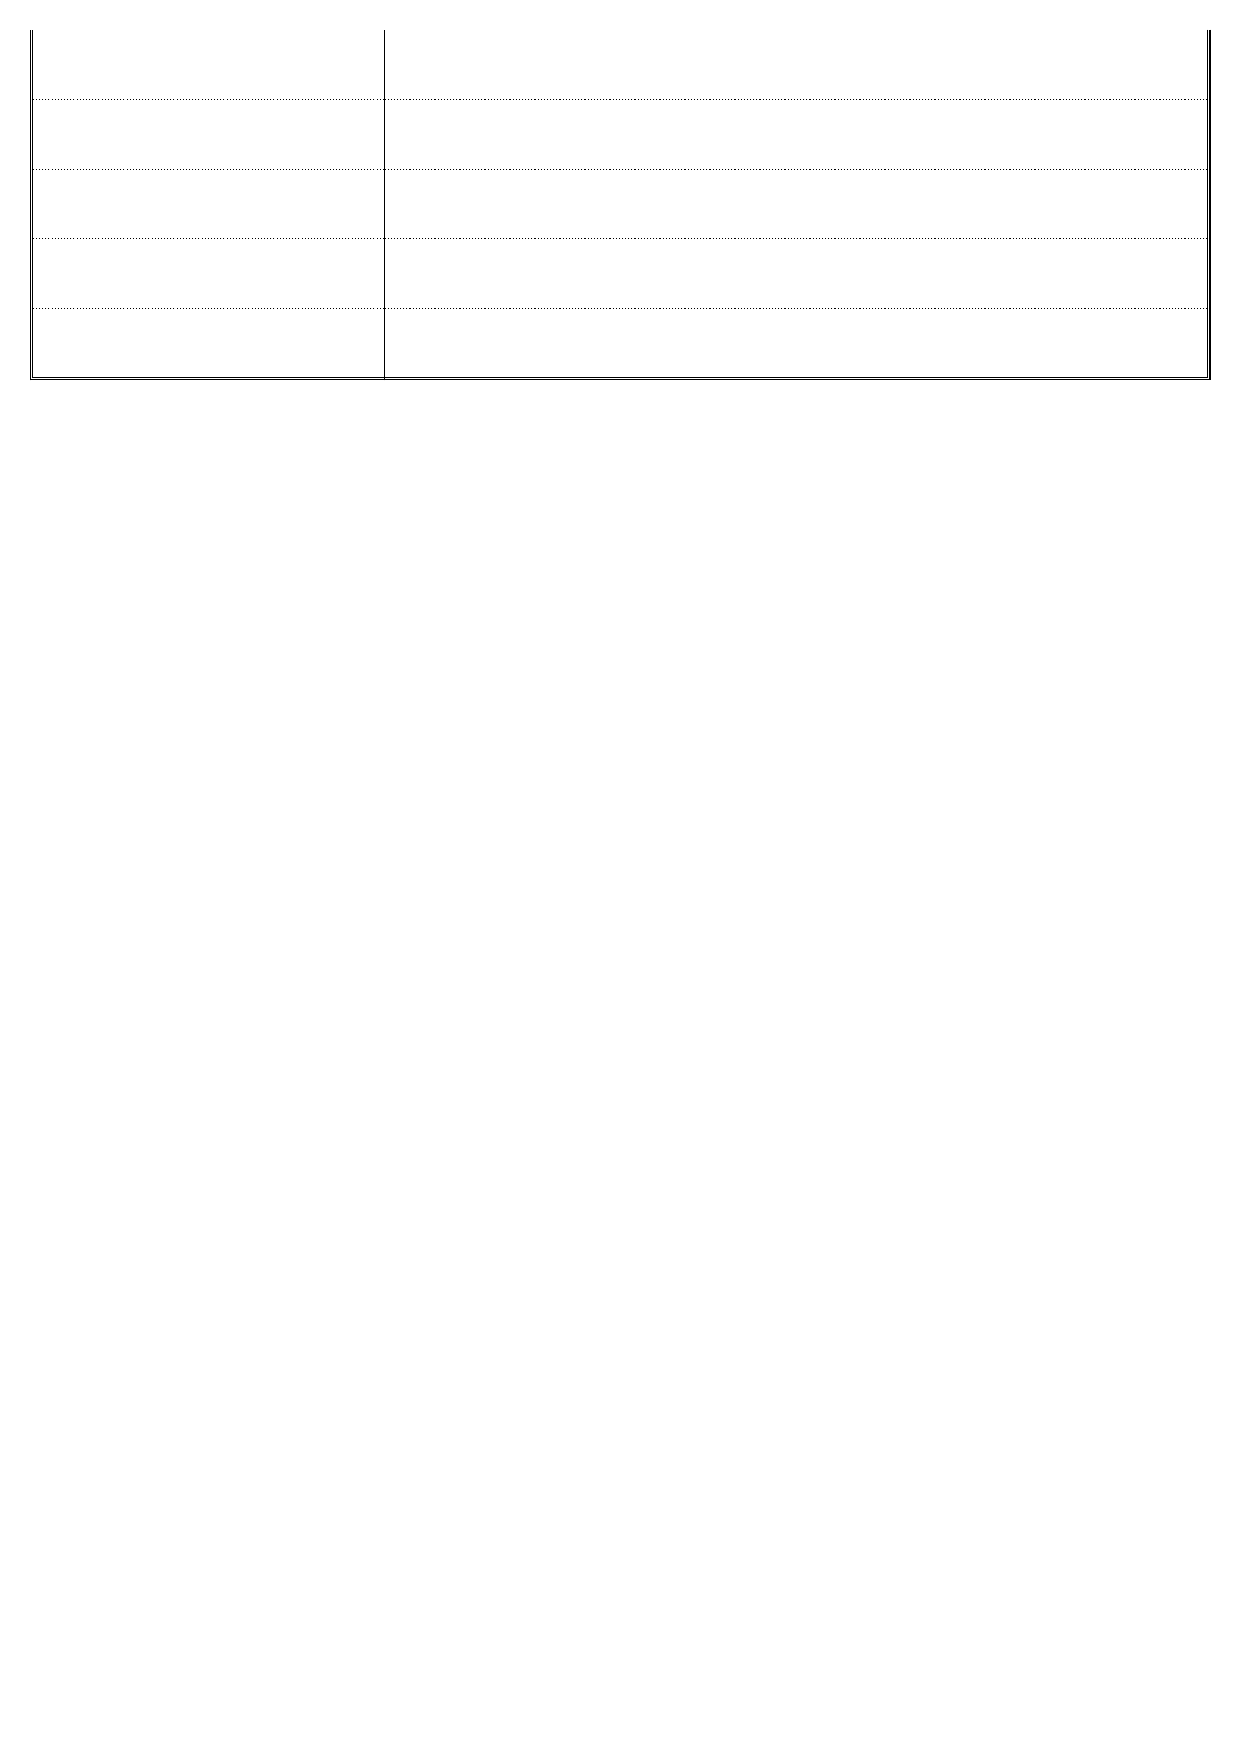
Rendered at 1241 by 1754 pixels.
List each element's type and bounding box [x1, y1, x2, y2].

table_cell [33, 169, 384, 238]
table_cell [385, 99, 1207, 169]
table_cell [33, 30, 384, 99]
table_cell [33, 308, 384, 377]
table_cell [385, 30, 1207, 99]
table_cell [385, 308, 1207, 377]
table_cell [33, 238, 384, 308]
table_cell [385, 238, 1207, 308]
table_cell [33, 99, 384, 169]
table_cell [385, 169, 1207, 238]
